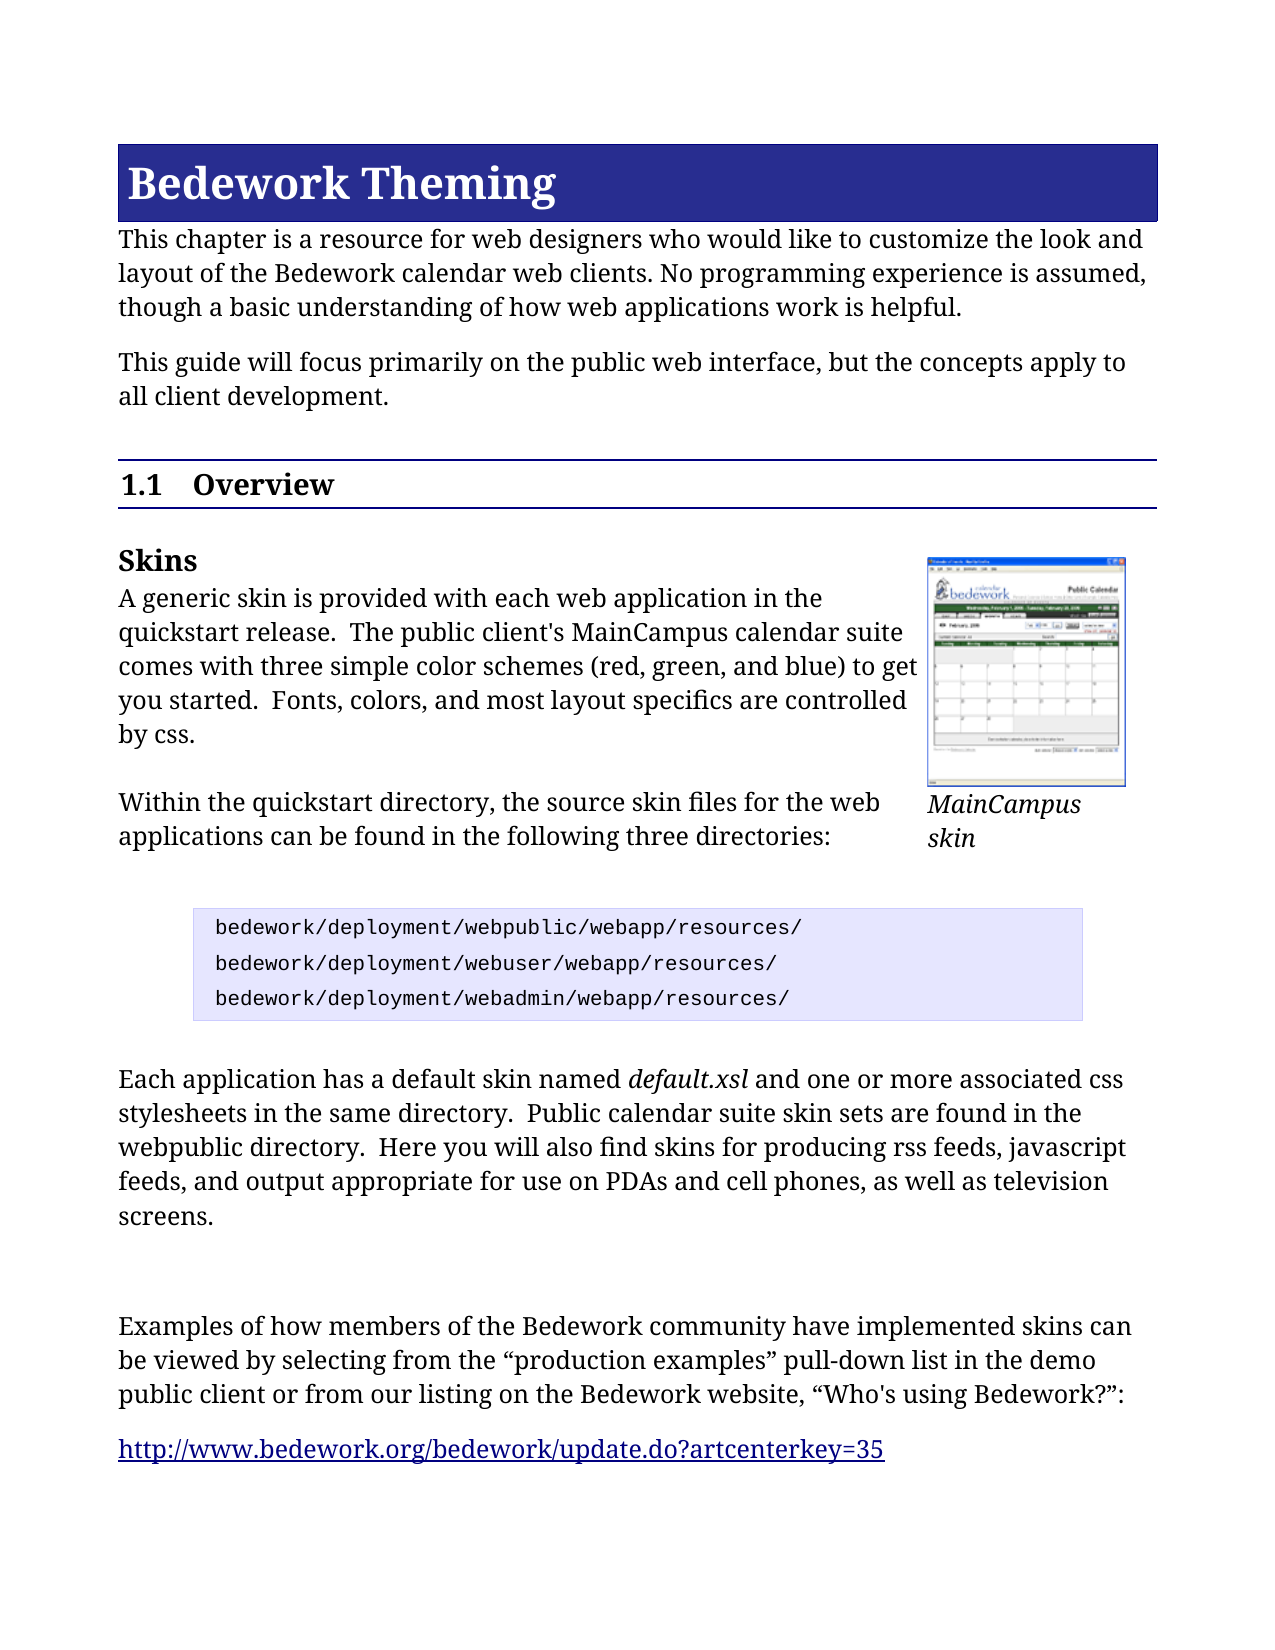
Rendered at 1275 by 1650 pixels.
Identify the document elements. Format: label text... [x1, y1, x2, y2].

subtitle Skins [118, 541, 1157, 580]
text MainCampus skin [927, 787, 1126, 854]
text This chapter is a resource for web designers who would like to customize the look and layout of the Bedework calendar web clients. No programming experience is assumed, though a basic understanding of how web applications work is helpful. [118, 222, 1157, 323]
text http://www.bedework.org/bedework/update.do?artcenterkey=35 [118, 1432, 1157, 1466]
text bedework/deployment/webpublic/webapp/resources/ [194, 909, 1082, 941]
text This guide will focus primarily on the public web interface, but the concepts apply to all client development. [118, 344, 1157, 413]
text Examples of how members of the Bedework community have implemented skins can be viewed by selecting from the “production examples” pull-down list in the demo public client or from our listing on the Bedework website, “Who's using Bedework?”: [118, 1308, 1157, 1411]
text Each application has a default skin named default.xsl and one or more associated css stylesheets in the same directory. Public calendar suite skin sets are found in the webpublic directory. Here you will also find skins for producing rss feeds, javascript feeds, and output appropriate for use on PDAs and cell phones, as well as television screens. [118, 1062, 1157, 1232]
picture [927, 557, 1126, 787]
subtitle Overview [118, 461, 1157, 507]
text bedework/deployment/webuser/webapp/resources/ bedework/deployment/webadmin/webapp/resources/ [194, 943, 1082, 1020]
subtitle Bedework Theming [119, 145, 1157, 221]
text Within the quickstart directory, the source skin files for the web applications can be found in the following three directories: [118, 785, 927, 853]
text A generic skin is provided with each web application in the quickstart release. The public client's MainCampus calendar suite comes with three simple color schemes (red, green, and blue) to get you started. Fonts, colors, and most layout specifics are controlled by css. [118, 580, 927, 751]
